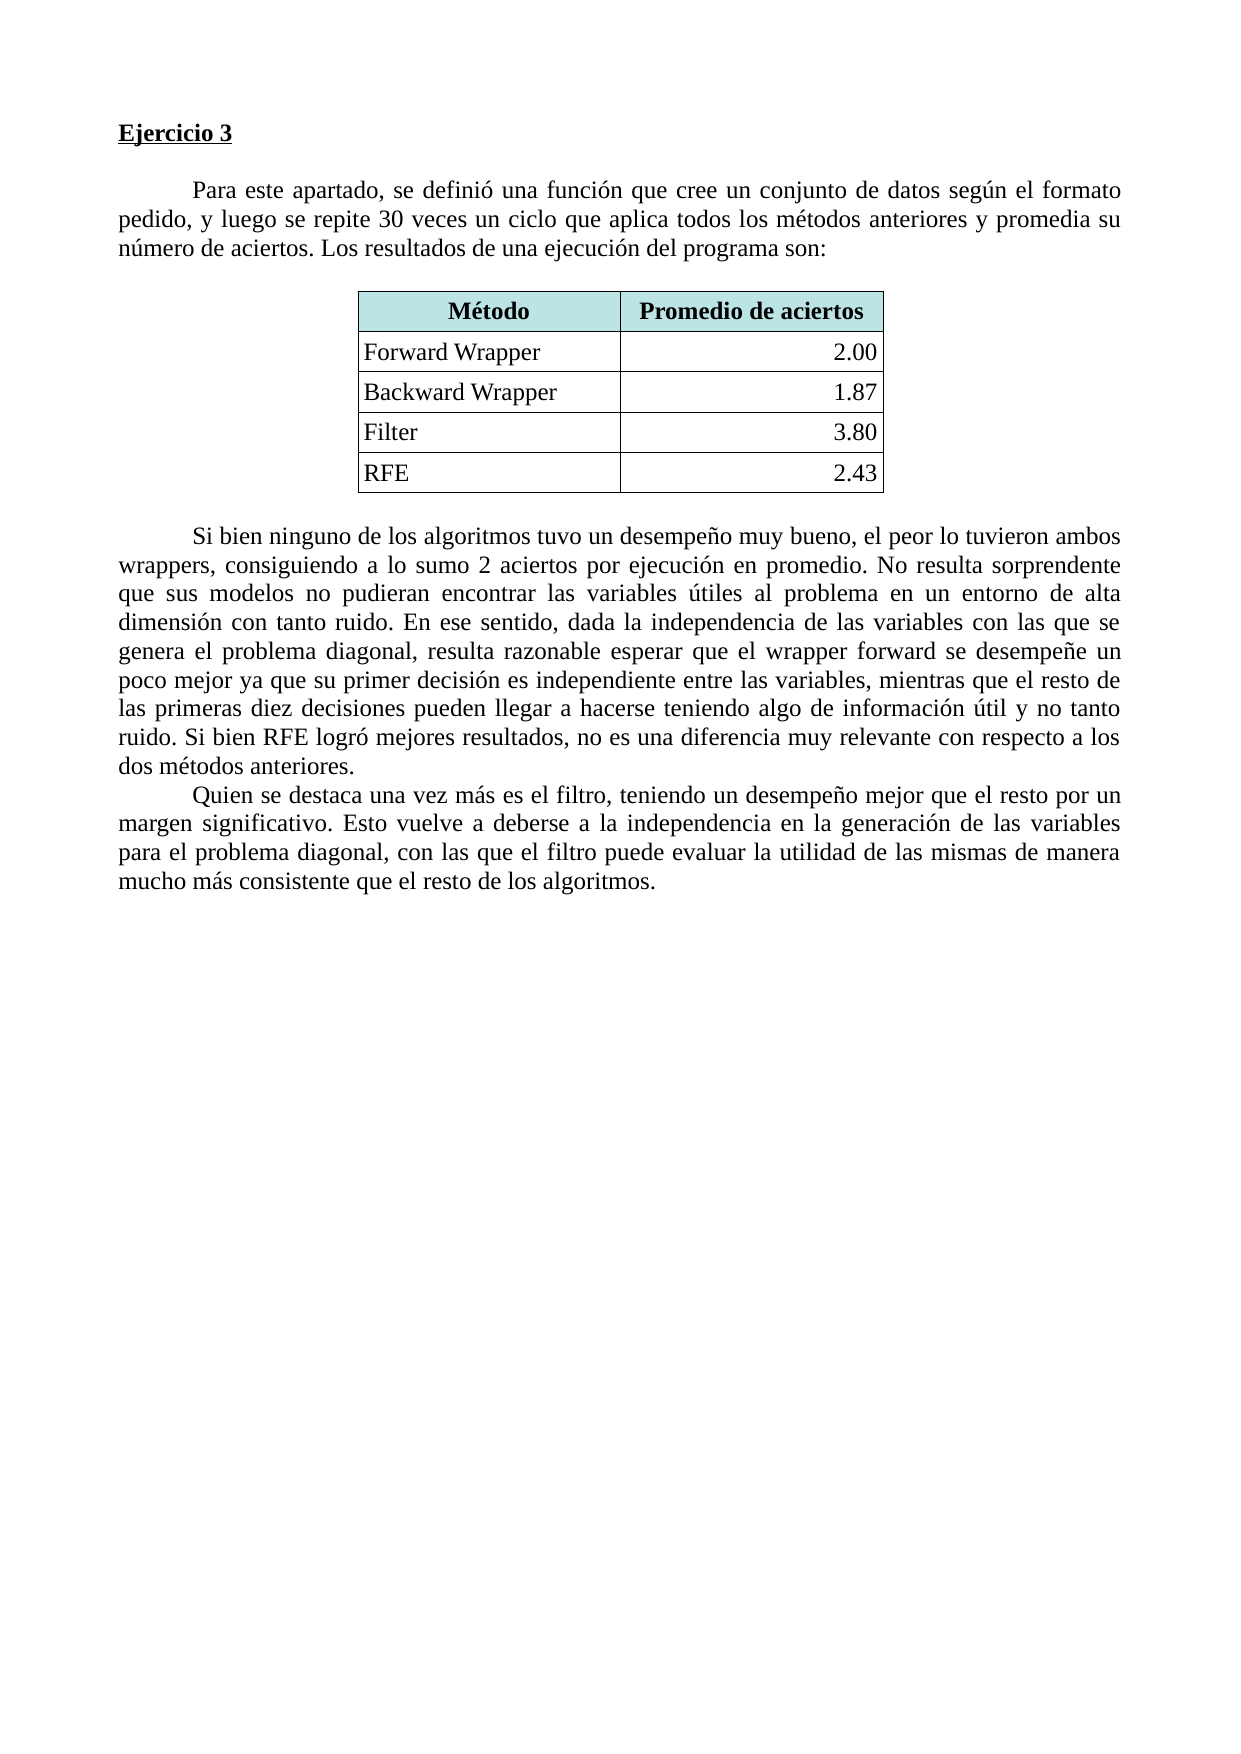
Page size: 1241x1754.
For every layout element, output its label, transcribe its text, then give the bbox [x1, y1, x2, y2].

table_cell Forward Wrapper [359, 332, 620, 371]
table_cell Filter [359, 413, 620, 452]
text Para este apartado, se definió una función que cree un conjunto de datos según el formato pedido, y luego se repite 30 veces un ciclo que aplica todos los métodos anteriores y promedia su número de aciertos. Los resultados de una ejecución del programa son: [118, 176, 1122, 262]
text Quien se destaca una vez más es el filtro, teniendo un desempeño mejor que el resto por un margen significativo. Esto vuelve a deberse a la independencia en la generación de las variables para el problema diagonal, con las que el filtro puede evaluar la utilidad de las mismas de manera mucho más consistente que el resto de los algoritmos. [118, 780, 1122, 895]
table_cell RFE [359, 453, 620, 492]
table_cell 1.87 [621, 372, 883, 412]
table_cell 2.00 [621, 332, 883, 371]
table_header Método [359, 292, 620, 331]
table_cell 3.80 [621, 413, 883, 452]
table_cell 2.43 [621, 453, 883, 492]
table_header Promedio de aciertos [621, 292, 883, 331]
text Si bien ninguno de los algoritmos tuvo un desempeño muy bueno, el peor lo tuvieron ambos wrappers, consiguiendo a lo sumo 2 aciertos por ejecución en promedio. No resulta sorprendente que sus modelos no pudieran encontrar las variables útiles al problema en un entorno de alta dimensión con tanto ruido. En ese sentido, dada la independencia de las variables con las que se genera el problema diagonal, resulta razonable esperar que el wrapper forward se desempeñe un poco mejor ya que su primer decisión es independiente entre las variables, mientras que el resto de las primeras diez decisiones pueden llegar a hacerse teniendo algo de información útil y no tanto ruido. Si bien RFE logró mejores resultados, no es una diferencia muy relevante con respecto a los dos métodos anteriores. [118, 521, 1122, 780]
table_cell Backward Wrapper [359, 372, 620, 412]
text Ejercicio 3 [118, 118, 1122, 147]
